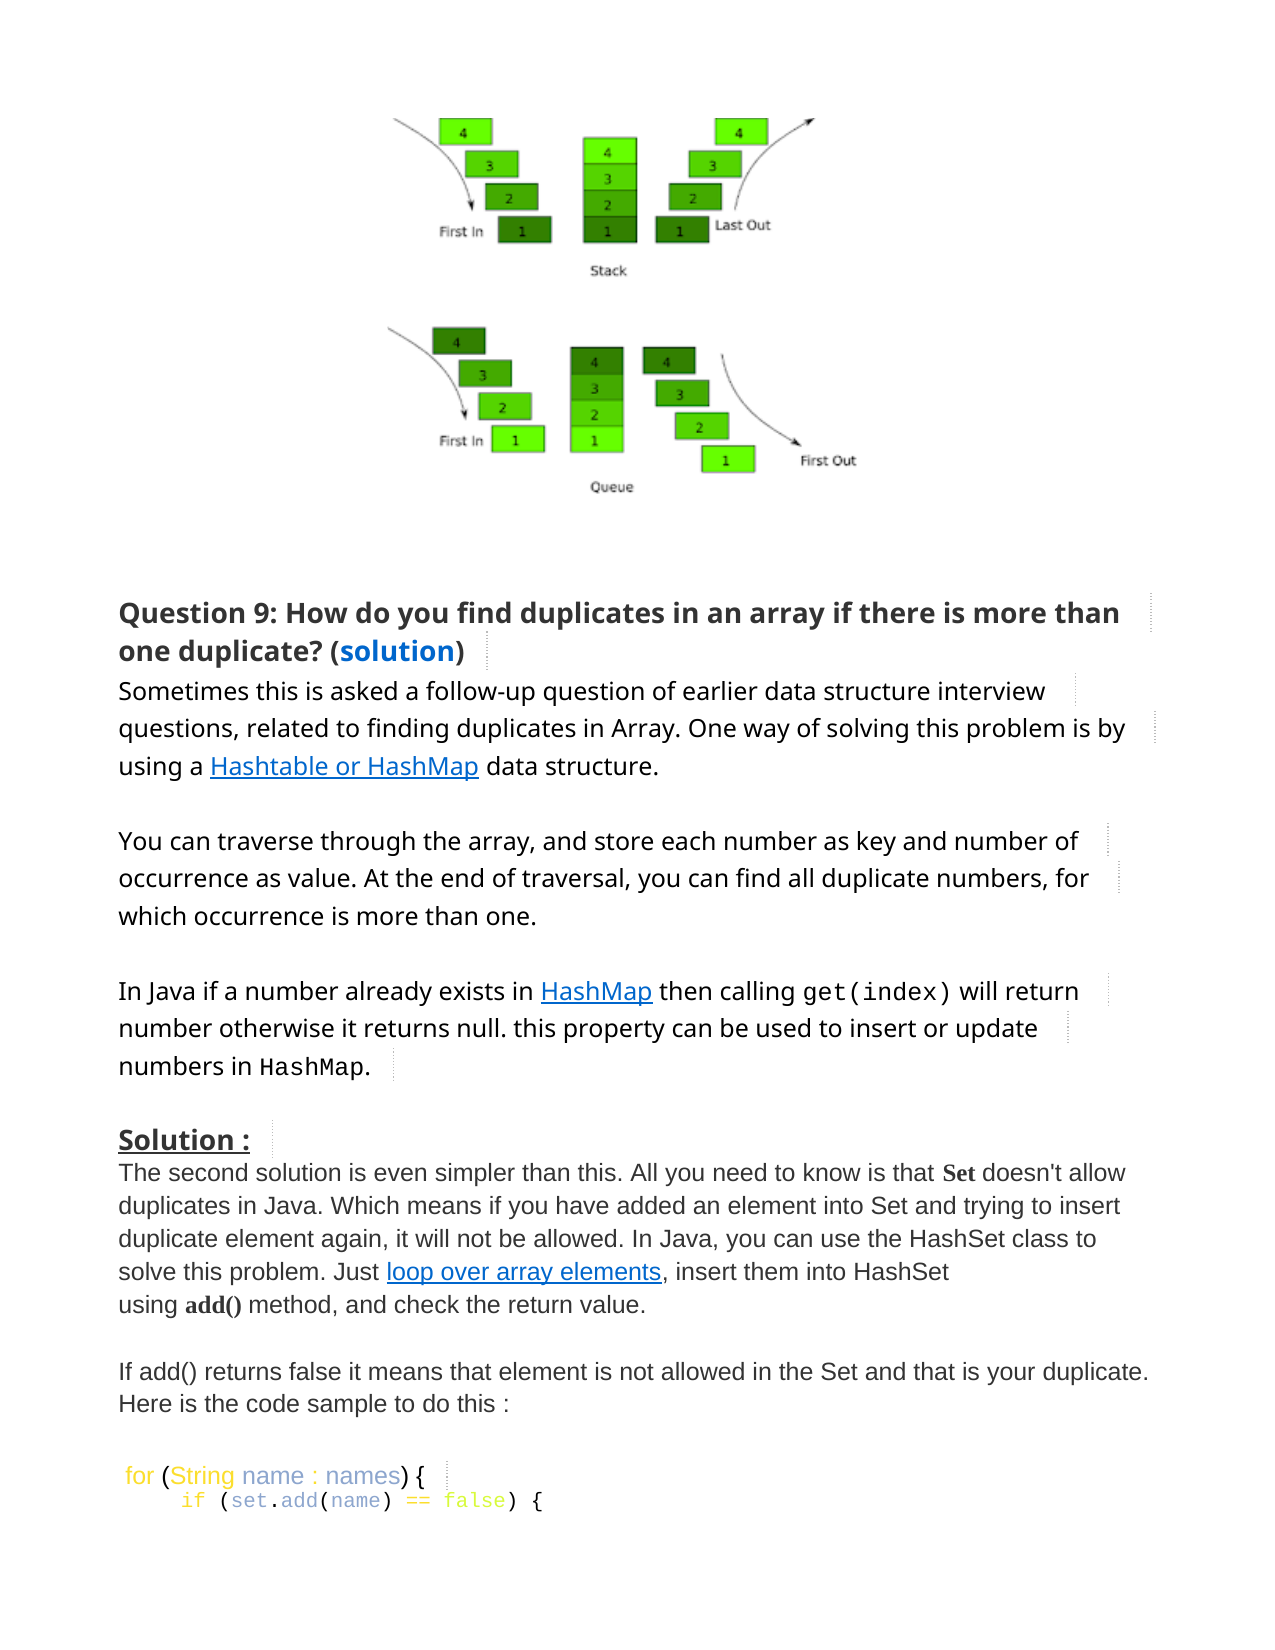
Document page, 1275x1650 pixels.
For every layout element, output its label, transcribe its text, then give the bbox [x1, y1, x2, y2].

text if (set.add(name) == false) { [118, 1489, 1157, 1513]
text The second solution is even simpler than this. All you need to know is that Set doesn't allow duplicates in Java. Which means if you have added an element into Set and trying to insert duplicate element again, it will not be allowed. In Java, you can use the HashSet class to solve this problem. Just loop over array elements, insert them into HashSet using add() method, and check the return value. If add() returns false it means that element is not allowed in the Set and that is your duplicate. Here is the code sample to do this : [118, 1158, 1157, 1418]
text for (String name : names) { [118, 1452, 1157, 1489]
picture [387, 118, 888, 511]
subtitle Solution : [118, 1120, 1157, 1158]
text Sometimes this is asked a follow-up question of earlier data structure interview questions, related to finding duplicates in Array. One way of solving this problem is by using a Hashtable or HashMap data structure. You can traverse through the array, and store each number as key and number of occurrence as value. At the end of traversal, you can find all duplicate numbers, for which occurrence is more than one. In Java if a number already exists in HashMap then calling get(index) will return number otherwise it returns null. this property can be used to insert or update numbers in HashMap. [118, 670, 1157, 1082]
subtitle Question 9: How do you find duplicates in an array if there is more than one duplicate? (solution) [118, 593, 1157, 670]
